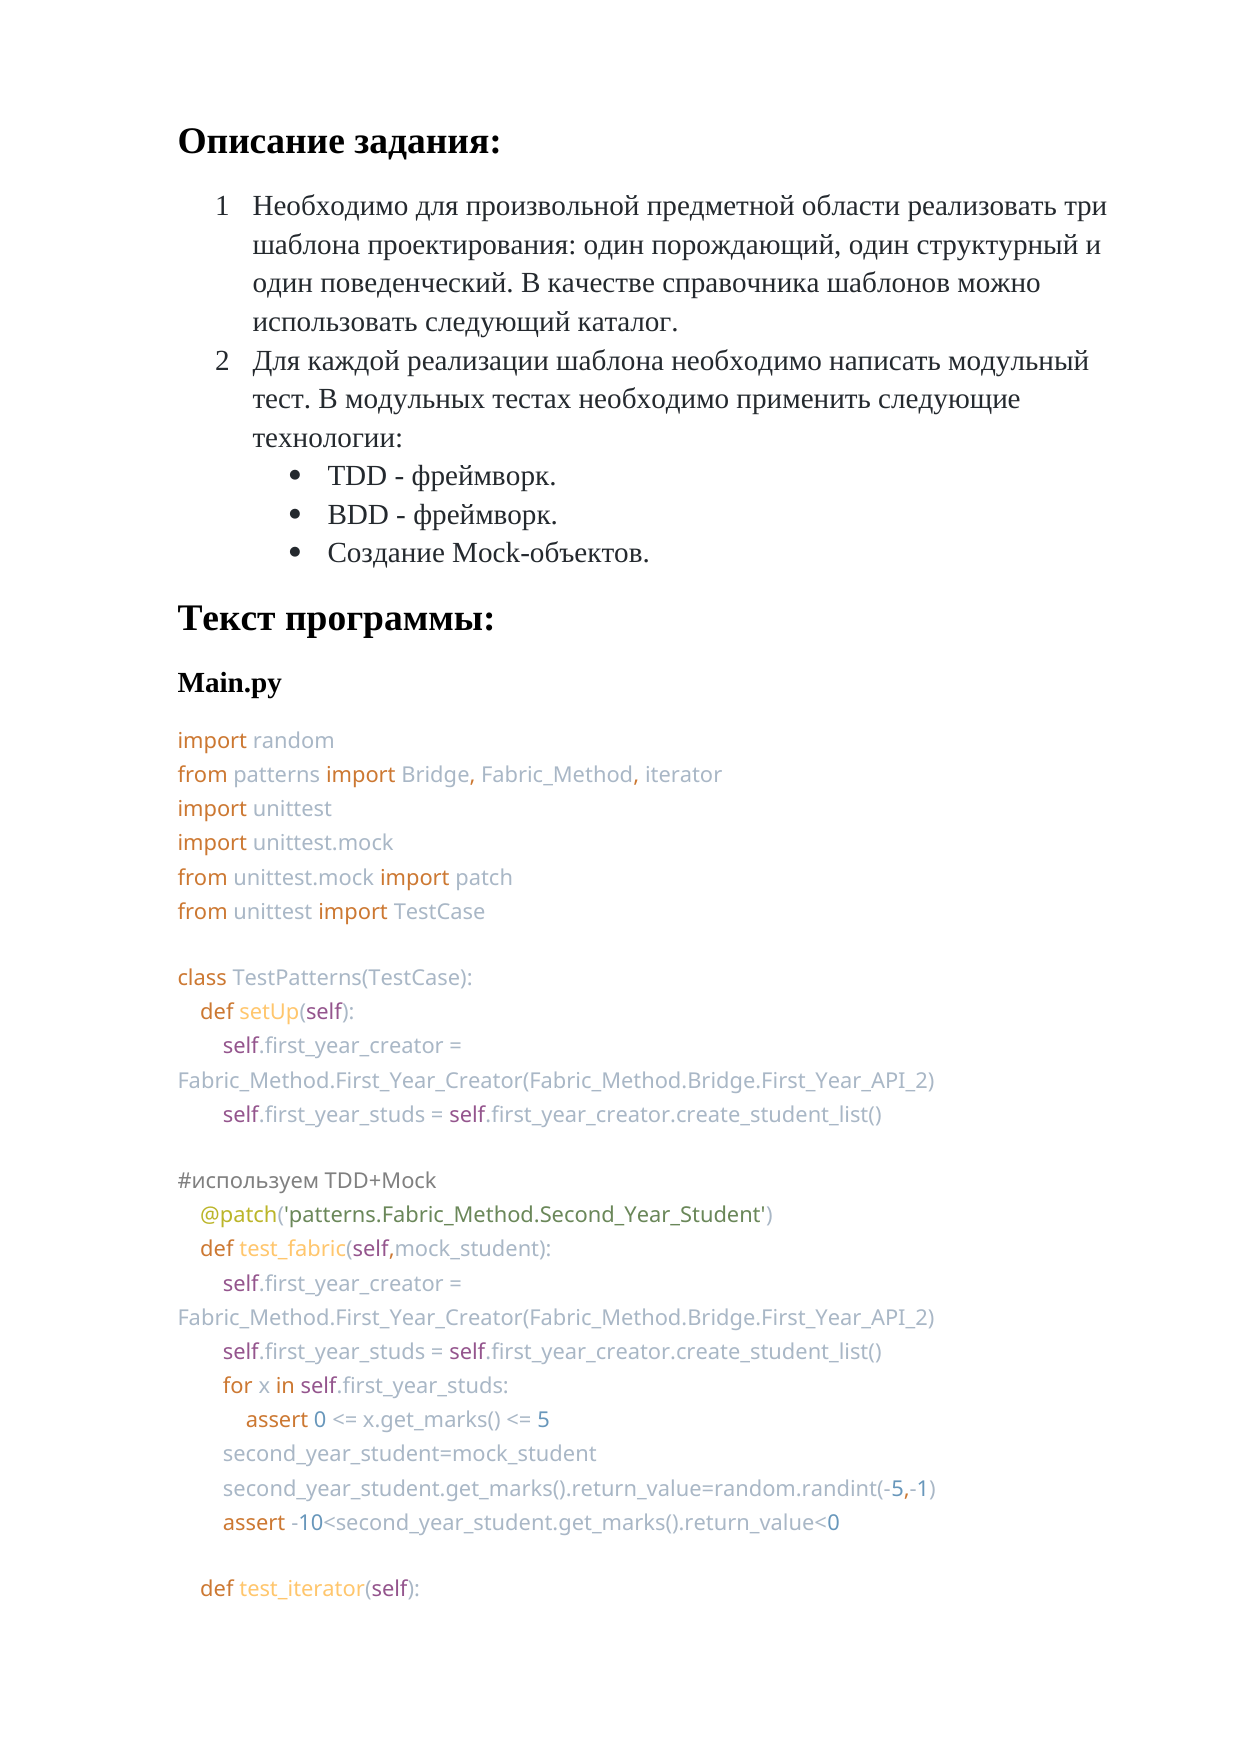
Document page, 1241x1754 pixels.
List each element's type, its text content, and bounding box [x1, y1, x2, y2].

text Текст программы: [177, 595, 1152, 638]
text import random from patterns import Bridge, Fabric_Method, iterator import unittest import unittest.mock from unittest.mock import patch from unittest import TestCase class TestPatterns(TestCase): def setUp(self): self.first_year_creator = Fabric_Method.First_Year_Creator(Fabric_Method.Bridge.First_Year_API_2) self.first_year_studs = self.first_year_creator.create_student_list() #используем TDD+Mock @patch('patterns.Fabric_Method.Second_Year_Student') def test_fabric(self,mock_student): self.first_year_creator = Fabric_Method.First_Year_Creator(Fabric_Method.Bridge.First_Year_API_2) self.first_year_studs = self.first_year_creator.create_student_list() for x in self.first_year_studs: assert 0 <= x.get_marks() <= 5 second_year_student=mock_student second_year_student.get_marks().return_value=random.randint(-5,-1) assert -10<second_year_student.get_marks().return_value<0 def test_iterator(self): [177, 725, 1152, 1603]
text Описание задания: [177, 118, 1152, 161]
list BDD - фреймворк. [290, 497, 1152, 531]
list Создание Mock-объектов. [290, 536, 1152, 569]
text Main.py [177, 666, 1152, 699]
list Необходимо для произвольной предметной области реализовать три шаблона проектирования: один порождающий, один структурный и один поведенческий. В качестве справочника шаблонов можно использовать следующий каталог. [215, 188, 1152, 338]
list Для каждой реализации шаблона необходимо написать модульный тест. В модульных тестах необходимо применить следующие технологии: [215, 343, 1152, 453]
list TDD - фреймворк. [290, 458, 1152, 492]
